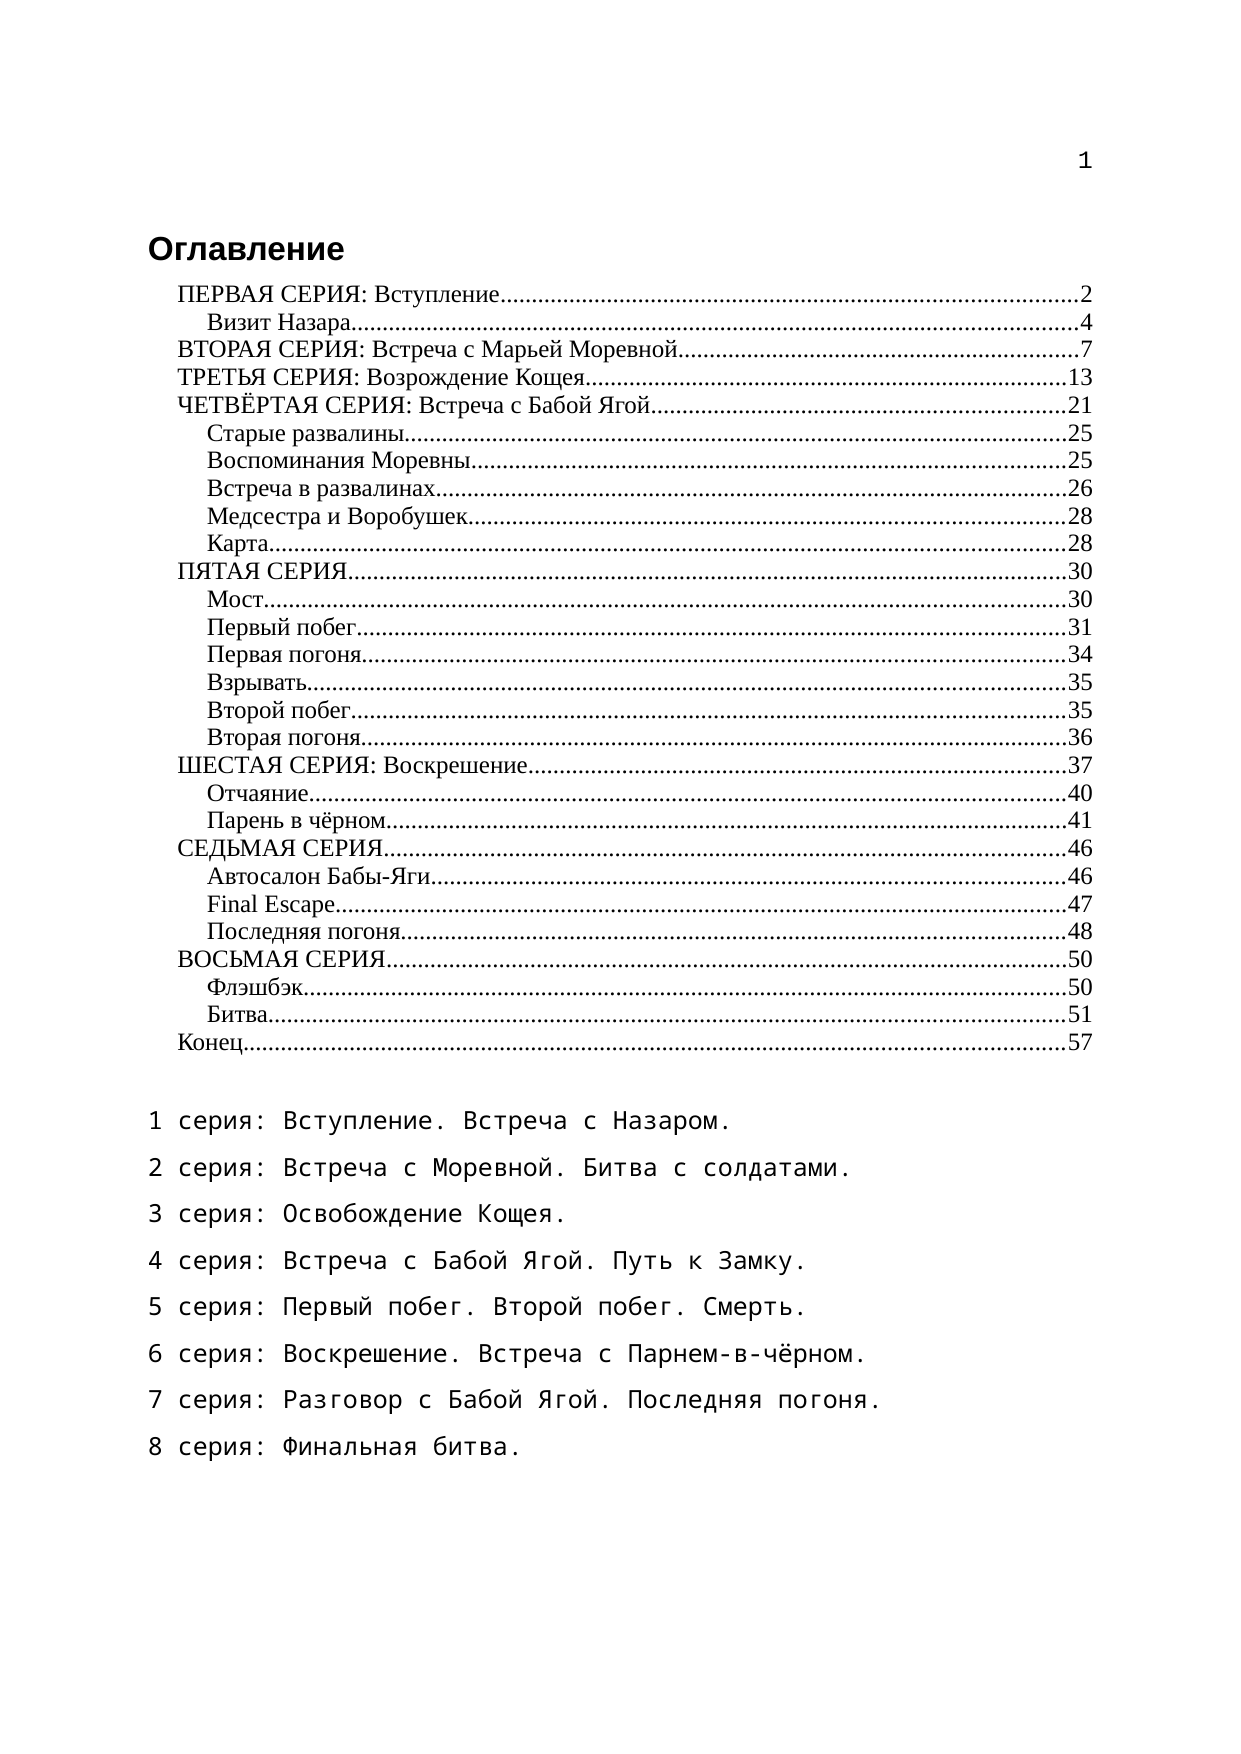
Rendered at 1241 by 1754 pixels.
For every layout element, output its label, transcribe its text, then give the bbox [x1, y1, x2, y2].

text 7 серия: Разговор с Бабой Ягой. Последняя погоня. [148, 1382, 1093, 1416]
text Взрывать 35 [207, 668, 1093, 696]
text Отчаяние 40 [207, 779, 1093, 807]
text Мост 30 [207, 585, 1093, 613]
text Парень в чёрном 41 [207, 807, 1093, 834]
text Карта 28 [207, 529, 1093, 557]
text Первый побег 31 [207, 613, 1093, 640]
text ШЕСТАЯ СЕРИЯ: Воскрешение 37 [177, 751, 1093, 779]
text Медсестра и Воробушек 28 [207, 502, 1093, 529]
text Вторая погоня 36 [207, 723, 1093, 751]
text 2 серия: Встреча с Моревной. Битва с солдатами. [148, 1149, 1093, 1183]
text Последняя погоня 48 [207, 917, 1093, 945]
text Визит Назара 4 [207, 308, 1093, 336]
text ВОСЬМАЯ СЕРИЯ 50 [177, 945, 1093, 973]
text ВТОРАЯ СЕРИЯ: Встреча с Марьей Моревной 7 [177, 336, 1093, 363]
text Конец. 57 [177, 1028, 1093, 1056]
text Первая погоня 34 [207, 640, 1093, 668]
text Старые развалины 25 [207, 419, 1093, 446]
text 8 серия: Финальная битва. [148, 1428, 1093, 1463]
text ПЕРВАЯ СЕРИЯ: Вступление 2 [177, 280, 1093, 308]
text Final Escape 47 [207, 890, 1093, 917]
text ПЯТАЯ СЕРИЯ 30 [177, 557, 1093, 585]
text 6 серия: Воскрешение. Встреча с Парнем-в-чёрном. [148, 1335, 1093, 1369]
text Встреча в развалинах 26 [207, 474, 1093, 502]
text 3 серия: Освобождение Кощея. [148, 1196, 1093, 1230]
text 4 серия: Встреча с Бабой Ягой. Путь к Замку. [148, 1242, 1093, 1276]
text Воспоминания Моревны 25 [207, 446, 1093, 474]
text Флэшбэк 50 [207, 973, 1093, 1001]
subtitle Оглавление [148, 230, 1093, 268]
text ЧЕТВЁРТАЯ СЕРИЯ: Встреча с Бабой Ягой 21 [177, 391, 1093, 419]
text СЕДЬМАЯ СЕРИЯ 46 [177, 834, 1093, 862]
text Второй побег 35 [207, 696, 1093, 723]
text Автосалон Бабы-Яги 46 [207, 862, 1093, 890]
text Битва 51 [207, 1001, 1093, 1028]
text 1 серия: Вступление. Встреча с Назаром. [148, 1103, 1093, 1137]
text ТРЕТЬЯ СЕРИЯ: Возрождение Кощея 13 [177, 363, 1093, 391]
text 5 серия: Первый побег. Второй побег. Смерть. [148, 1289, 1093, 1323]
